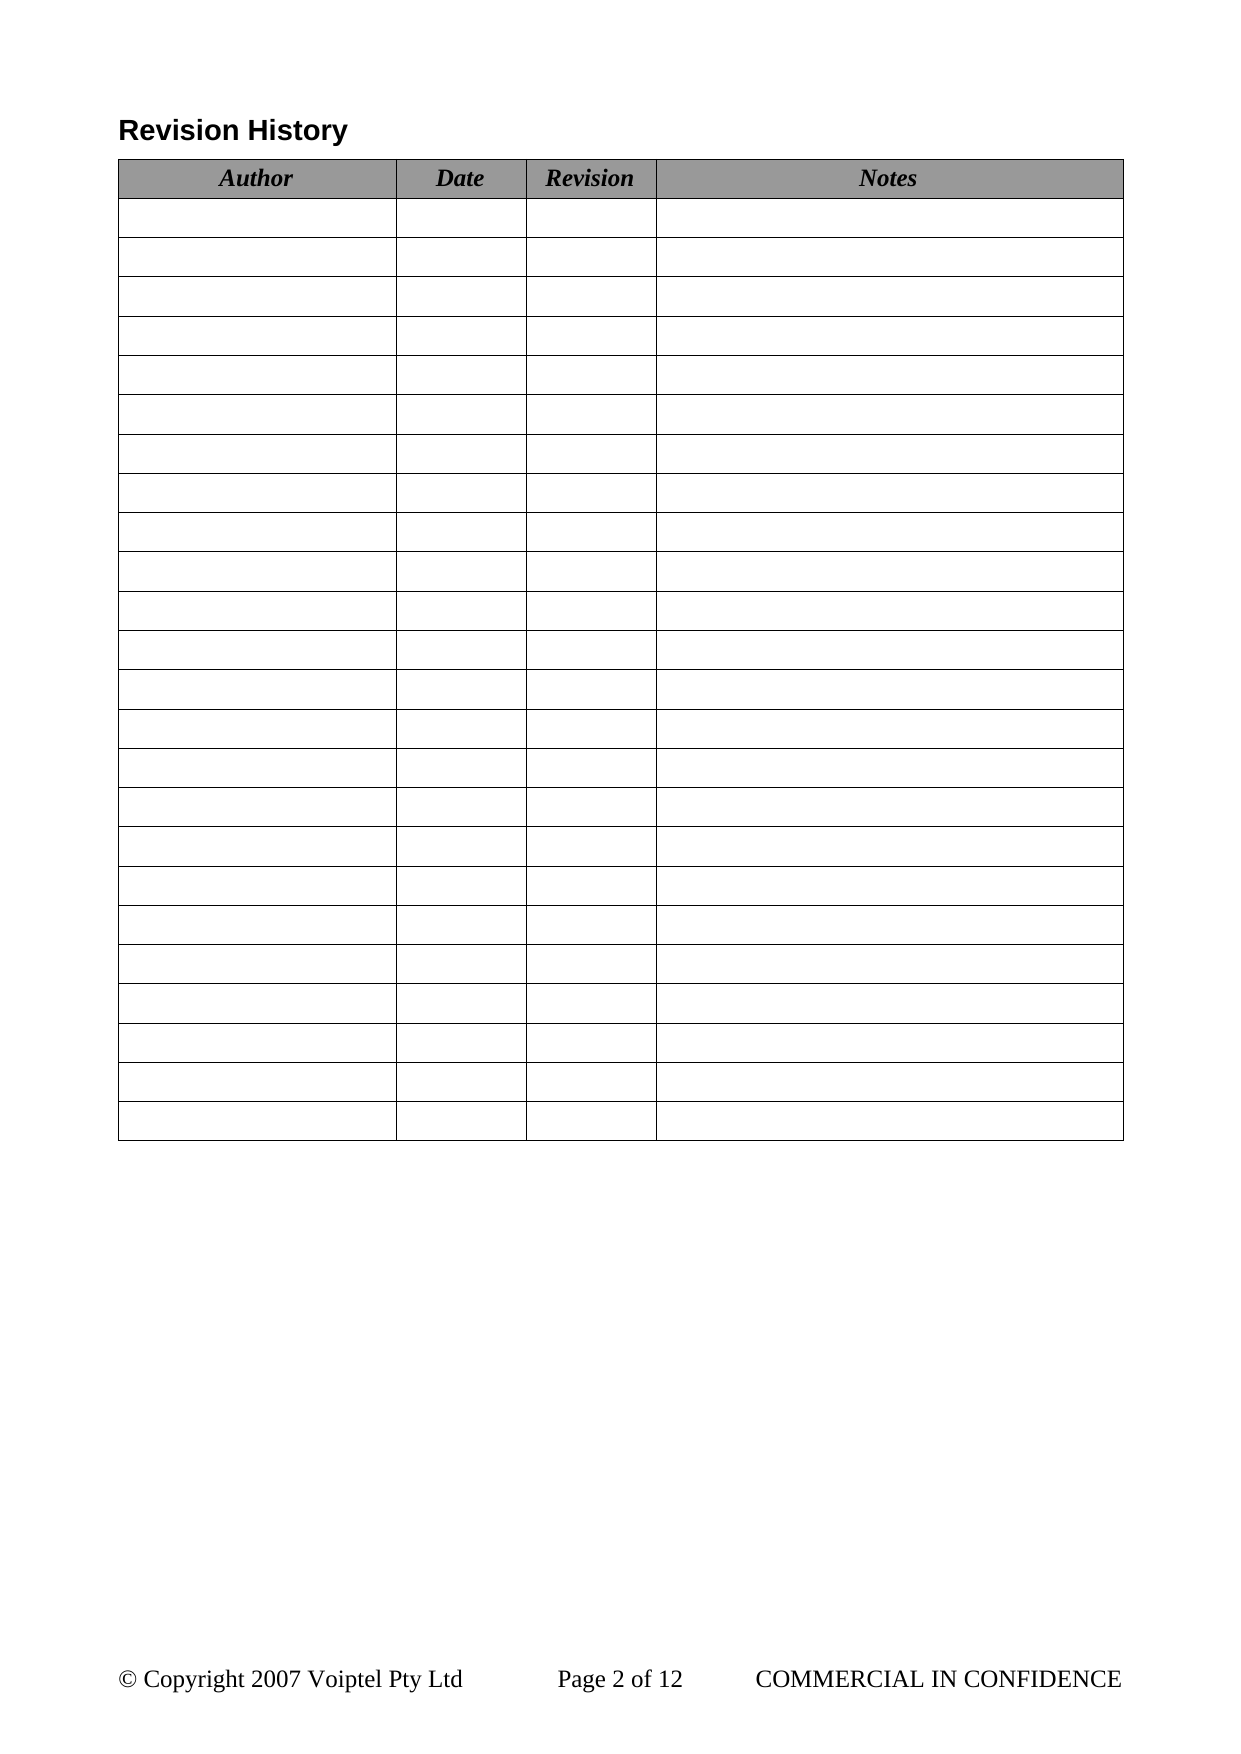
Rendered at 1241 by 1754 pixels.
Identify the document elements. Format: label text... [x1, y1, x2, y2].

table_cell [657, 474, 1123, 512]
table_cell [119, 906, 396, 944]
table_cell [657, 277, 1123, 316]
table_cell [397, 710, 526, 748]
table_cell [657, 238, 1123, 276]
table_cell [657, 788, 1123, 826]
table_cell [119, 670, 396, 708]
table_cell [657, 670, 1123, 708]
table_cell [527, 277, 656, 316]
table_cell [527, 1102, 656, 1140]
table_cell [119, 356, 396, 394]
table_cell [397, 1024, 526, 1062]
table_cell [527, 867, 656, 905]
table_cell [397, 906, 526, 944]
table_cell [119, 867, 396, 905]
table_cell [657, 199, 1123, 237]
table_cell [119, 827, 396, 866]
table_cell [119, 317, 396, 355]
table_cell [657, 435, 1123, 473]
table_cell [527, 827, 656, 866]
table_cell [527, 356, 656, 394]
table_cell [119, 788, 396, 826]
table_cell [397, 356, 526, 394]
table_cell [527, 1063, 656, 1101]
table_cell [397, 513, 526, 551]
table_cell [397, 317, 526, 355]
table_cell [527, 631, 656, 669]
table_cell [397, 435, 526, 473]
table_cell [397, 631, 526, 669]
table_cell [397, 984, 526, 1023]
table_cell [527, 435, 656, 473]
table_header Revision [527, 160, 656, 198]
subtitle Revision History [118, 113, 1122, 146]
table_cell [657, 867, 1123, 905]
table_cell [657, 552, 1123, 591]
table_cell [397, 199, 526, 237]
table_cell [119, 749, 396, 787]
table_cell [657, 1063, 1123, 1101]
table_cell [527, 238, 656, 276]
table_cell [397, 1063, 526, 1101]
table_cell [527, 592, 656, 630]
table_cell [657, 1024, 1123, 1062]
table_cell [119, 513, 396, 551]
table_cell [527, 670, 656, 708]
table_cell [119, 1024, 396, 1062]
table_cell [527, 749, 656, 787]
table_cell [527, 906, 656, 944]
table_cell [657, 827, 1123, 866]
table_cell [397, 592, 526, 630]
table_cell [119, 199, 396, 237]
table_cell [119, 592, 396, 630]
table_cell [397, 277, 526, 316]
table_cell [527, 945, 656, 983]
table_cell [657, 513, 1123, 551]
table_cell [119, 631, 396, 669]
table_cell [657, 1102, 1123, 1140]
table_cell [527, 317, 656, 355]
table_cell [657, 984, 1123, 1023]
table_cell [527, 552, 656, 591]
table_cell [119, 474, 396, 512]
table_cell [119, 552, 396, 591]
table_cell [657, 356, 1123, 394]
table_cell [397, 788, 526, 826]
table_cell [527, 1024, 656, 1062]
table_cell [397, 867, 526, 905]
table_cell [657, 945, 1123, 983]
table_cell [397, 395, 526, 433]
table_cell [397, 1102, 526, 1140]
table_cell [397, 827, 526, 866]
table_header Author [119, 160, 396, 198]
table_cell [527, 395, 656, 433]
table_cell [657, 395, 1123, 433]
table_cell [527, 474, 656, 512]
table_cell [119, 1063, 396, 1101]
table_cell [527, 710, 656, 748]
table_cell [119, 435, 396, 473]
table_cell [397, 749, 526, 787]
table_cell [397, 552, 526, 591]
table_cell [657, 906, 1123, 944]
table_cell [119, 1102, 396, 1140]
table_cell [657, 710, 1123, 748]
table_cell [119, 984, 396, 1023]
table_cell [657, 749, 1123, 787]
table_cell [657, 592, 1123, 630]
table_header Notes [657, 160, 1123, 198]
table_cell [657, 317, 1123, 355]
table_cell [119, 710, 396, 748]
table_cell [397, 474, 526, 512]
table_cell [657, 631, 1123, 669]
table_cell [527, 984, 656, 1023]
table_cell [527, 788, 656, 826]
table_cell [397, 945, 526, 983]
table_cell [119, 238, 396, 276]
table_cell [527, 513, 656, 551]
table_cell [119, 395, 396, 433]
table_cell [527, 199, 656, 237]
table_header Date [397, 160, 526, 198]
table_cell [119, 277, 396, 316]
table_cell [397, 670, 526, 708]
table_cell [119, 945, 396, 983]
table_cell [397, 238, 526, 276]
